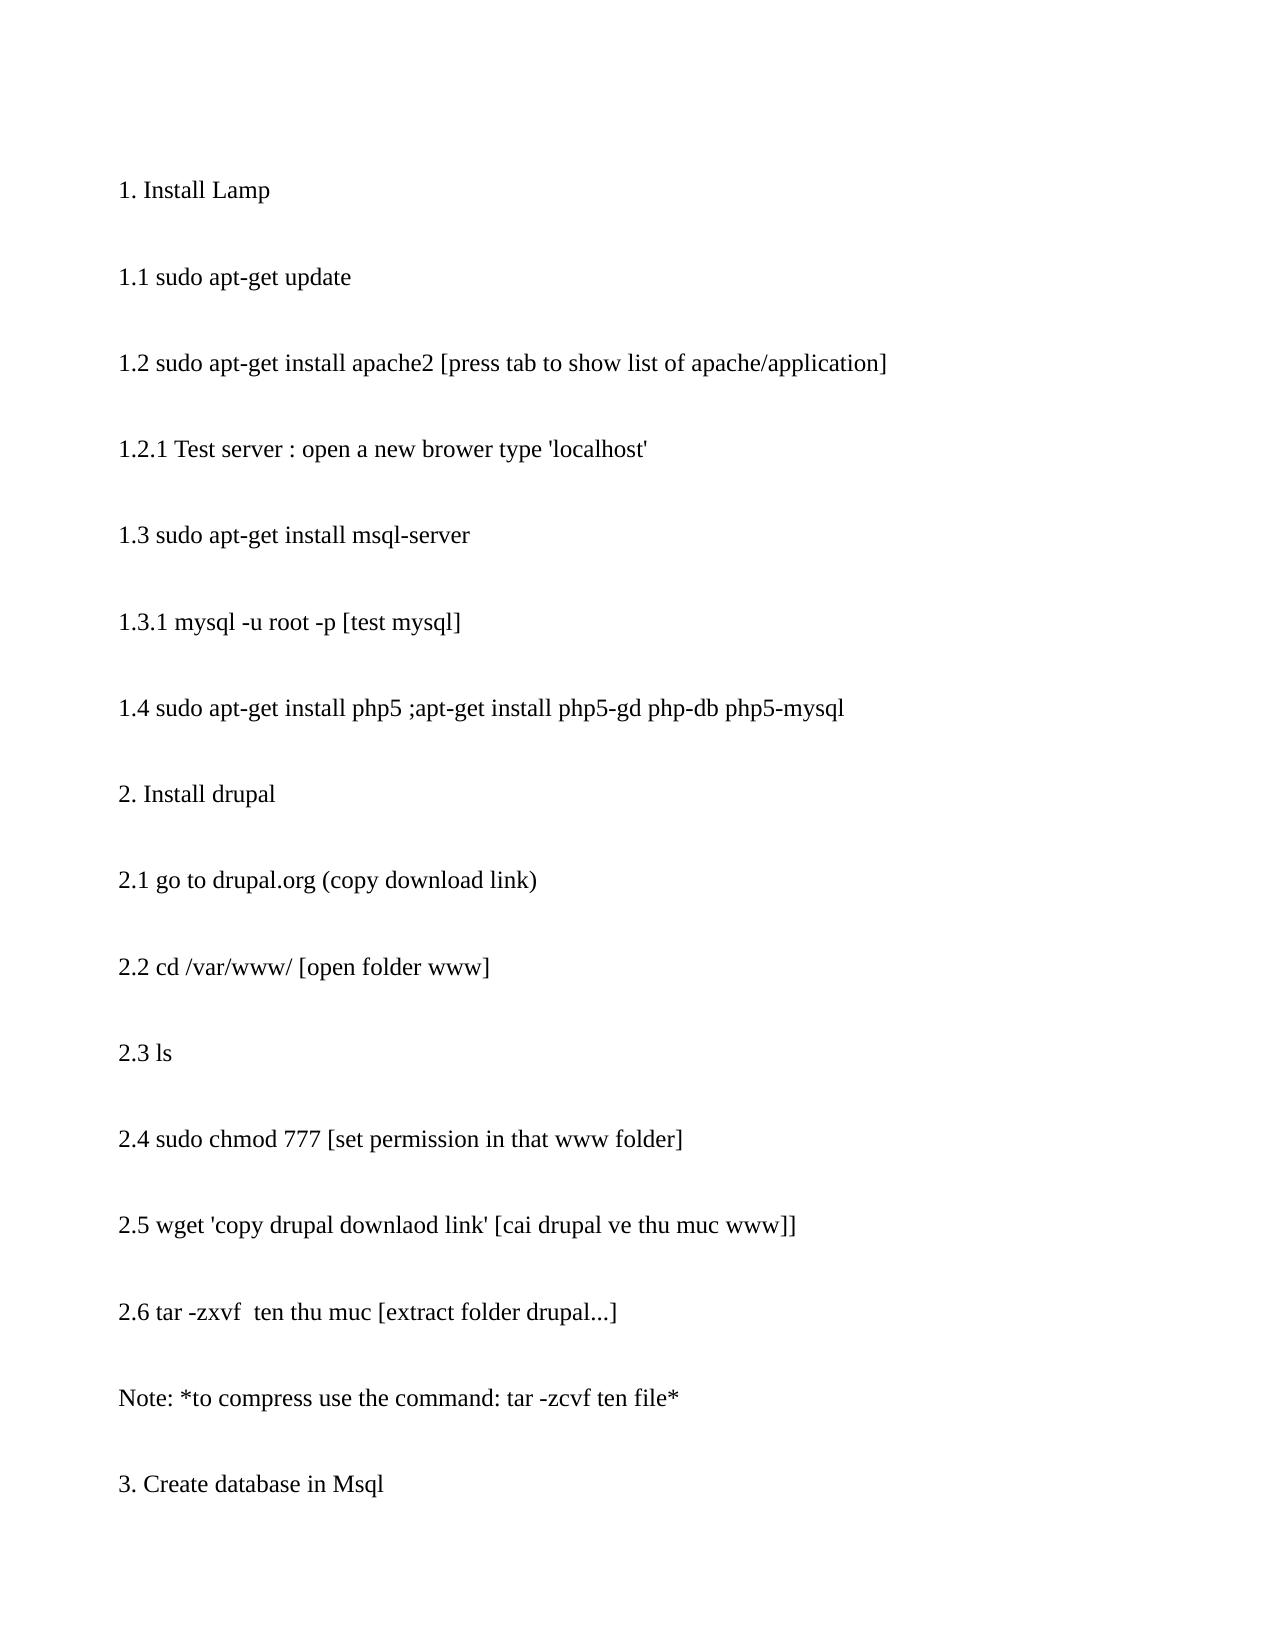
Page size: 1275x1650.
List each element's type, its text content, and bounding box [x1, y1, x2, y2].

text 1.3.1 mysql -u root -p [test mysql] [118, 607, 1157, 636]
text Note: *to compress use the command: tar -zcvf ten file* [118, 1383, 1157, 1412]
text 1.3 sudo apt-get install msql-server [118, 521, 1157, 549]
text 2.3 ls [118, 1038, 1157, 1067]
text 3. Create database in Msql [118, 1469, 1157, 1498]
text 2.4 sudo chmod 777 [set permission in that www folder] [118, 1124, 1157, 1153]
text 1.4 sudo apt-get install php5 ;apt-get install php5-gd php-db php5-mysql [118, 693, 1157, 722]
text 2.6 tar -zxvf ten thu muc [extract folder drupal...] [118, 1297, 1157, 1326]
text 1.2.1 Test server : open a new brower type 'localhost' [118, 434, 1157, 463]
text 1.1 sudo apt-get update [118, 262, 1157, 291]
text 1.2 sudo apt-get install apache2 [press tab to show list of apache/application] [118, 348, 1157, 377]
text 2.5 wget 'copy drupal downlaod link' [cai drupal ve thu muc www]] [118, 1211, 1157, 1239]
text 2. Install drupal [118, 779, 1157, 808]
text 2.1 go to drupal.org (copy download link) [118, 866, 1157, 894]
text 1. Install Lamp [118, 176, 1157, 204]
text 2.2 cd /var/www/ [open folder www] [118, 952, 1157, 981]
